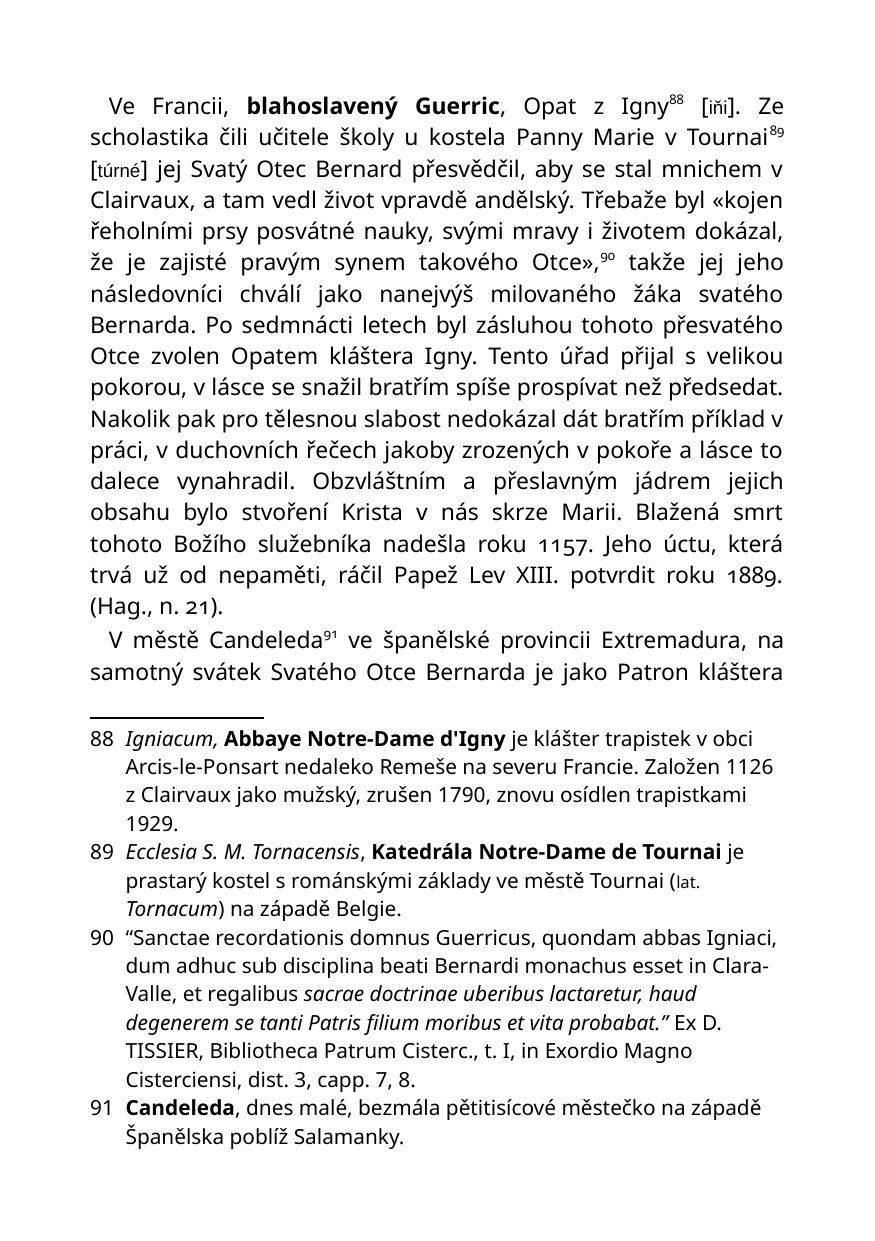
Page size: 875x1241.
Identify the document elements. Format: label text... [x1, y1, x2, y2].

text Ecclesia S. M. Tornacensis, Katedrála Notre-Dame de Tournai je prastarý kostel s románskými základy ve městě Tournai (lat. Tornacum) na západě Belgie. [90, 837, 784, 923]
text Candeleda, dnes malé, bezmála pětitisícové městečko na západě Španělska poblíž Salamanky. [90, 1093, 784, 1150]
text Igniacum, Abbaye Notre-Dame d'Igny je klášter trapistek v obci Arcis-le-Ponsart nedaleko Remeše na severu Francie. Založen 1126 z Clairvaux jako mužský, zrušen 1790, znovu osídlen trapistkami 1929. [90, 724, 784, 837]
text Ve Francii, blahoslavený Guerric, Opat z Igny [iňi]. Ze scholastika čili učitele školy u kostela Panny Marie v Tournai [túrné] jej Svatý Otec Bernard přesvědčil, aby se stal mnichem v Clairvaux, a tam vedl život vpravdě andělský. Třebaže byl «kojen řeholními prsy posvátné nauky, svými mravy i životem dokázal, že je zajisté pravým synem takového Otce», takže jej jeho následovníci chválí jako nanejvýš milovaného žáka svatého Bernarda. Po sedmnácti letech byl zásluhou tohoto přesvatého Otce zvolen Opatem kláštera Igny. Tento úřad přijal s velikou pokorou, v lásce se snažil bratřím spíše prospívat než předsedat. Nakolik pak pro tělesnou slabost nedokázal dát bratřím příklad v práci, v duchovních řečech jakoby zrozených v pokoře a lásce to dalece vynahradil. Obzvláštním a přeslavným jádrem jejich obsahu bylo stvoření Krista v nás skrze Marii. Blažená smrt tohoto Božího služebníka nadešla roku 1157. Jeho úctu, která trvá už od nepaměti, ráčil Papež Lev XIII. potvrdit roku 1889. (Hag., n. 21). [90, 90, 784, 621]
text “Sanctae recordationis domnus Guerricus, quondam abbas Igniaci, dum adhuc sub disciplina beati Bernardi monachus esset in Clara-Valle, et regalibus sacrae doctrinae uberibus lactaretur, haud degenerem se tanti Patris filium moribus et vita probabat.” Ex D. TISSIER, Bibliotheca Patrum Cisterc., t. I, in Exordio Magno Cisterciensi, dist. 3, capp. 7, 8. [90, 923, 784, 1093]
text V městě Candeleda ve španělské provincii Extremadura, na samotný svátek Svatého Otce Bernarda je jako Patron kláštera [90, 624, 784, 687]
